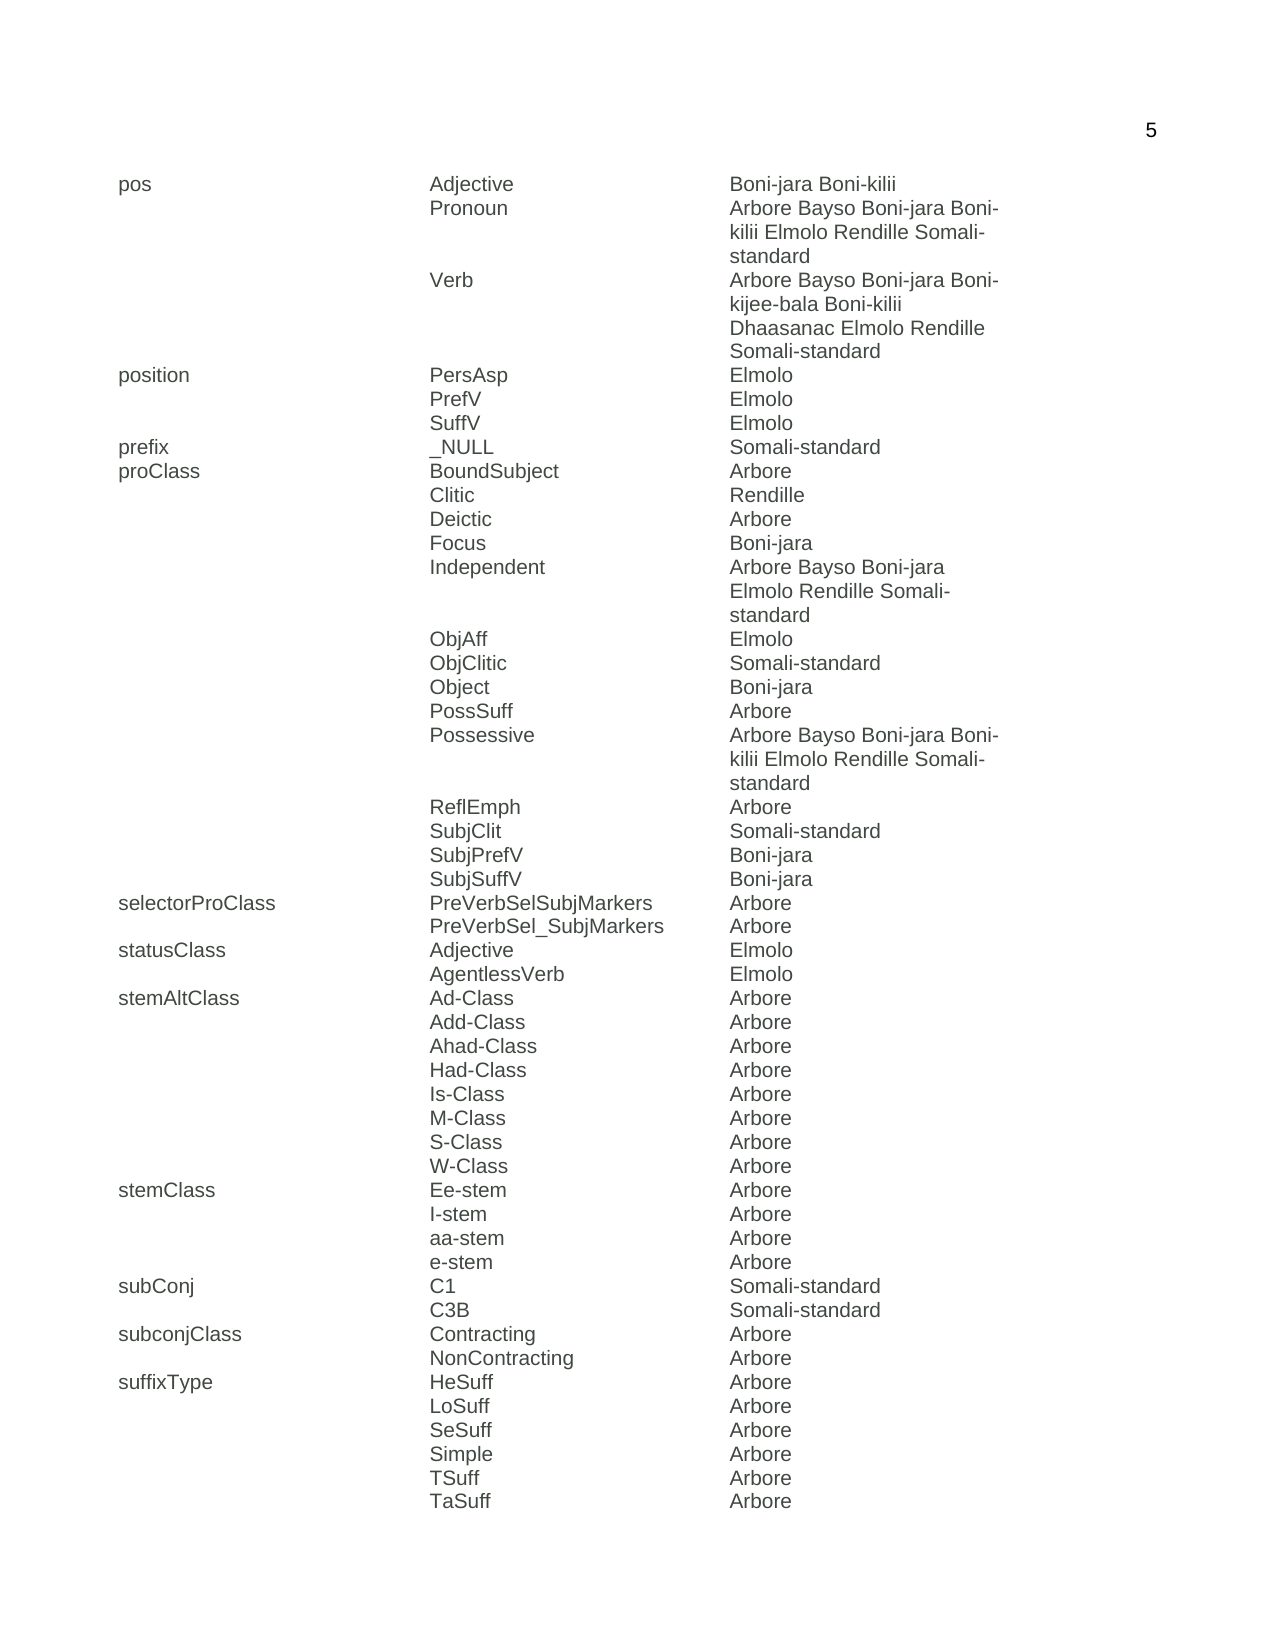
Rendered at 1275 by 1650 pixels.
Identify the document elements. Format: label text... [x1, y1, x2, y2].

table_cell Arbore [718, 1010, 1018, 1034]
table_cell ObjClitic [418, 651, 718, 675]
table_cell TSuff [418, 1465, 718, 1489]
table_cell Simple [418, 1441, 718, 1465]
table_cell SubjSuffV [418, 866, 718, 890]
table_cell Arbore [718, 1226, 1018, 1250]
table_cell ObjAff [418, 627, 718, 651]
table_cell Arbore [718, 986, 1018, 1010]
table_cell proClass [107, 459, 418, 483]
table_cell S-Class [418, 1130, 718, 1154]
table_cell [107, 1106, 418, 1130]
table_cell Elmolo [718, 962, 1018, 986]
table_cell Arbore [718, 1106, 1018, 1130]
table_cell stemAltClass [107, 986, 418, 1010]
table_cell [107, 387, 418, 411]
table_cell Object [418, 675, 718, 699]
table_cell Somali-standard [718, 1274, 1018, 1298]
table_cell [107, 819, 418, 842]
table_cell SubjPrefV [418, 843, 718, 866]
table_cell Adjective [418, 172, 718, 196]
table_cell AgentlessVerb [418, 962, 718, 986]
table_cell pos [107, 172, 418, 196]
table_cell [107, 483, 418, 507]
table_cell Boni-jara [718, 675, 1018, 699]
table_cell [107, 675, 418, 699]
table_cell [107, 627, 418, 651]
table_cell [107, 1082, 418, 1106]
table_cell PreVerbSel_SubjMarkers [418, 914, 718, 938]
table_cell LoSuff [418, 1394, 718, 1417]
table_cell Arbore [718, 1130, 1018, 1154]
table_cell Rendille [718, 483, 1018, 507]
table_cell Clitic [418, 483, 718, 507]
table_cell stemClass [107, 1178, 418, 1202]
table_cell Arbore [718, 795, 1018, 818]
table_cell PossSuff [418, 699, 718, 723]
table_cell [107, 1489, 418, 1513]
table_cell _NULL [418, 435, 718, 459]
table_cell Elmolo [718, 363, 1018, 387]
table_cell prefix [107, 435, 418, 459]
table_cell Pronoun [418, 196, 718, 267]
table_cell [107, 1034, 418, 1058]
table_cell BoundSubject [418, 459, 718, 483]
table_cell [107, 196, 418, 267]
table_cell [107, 1250, 418, 1274]
table_cell Arbore [718, 1178, 1018, 1202]
table_cell Arbore [718, 1394, 1018, 1417]
table_cell position [107, 363, 418, 387]
table_cell Had-Class [418, 1058, 718, 1082]
table_cell Arbore Bayso Boni-jara Boni-kijee-bala Boni-kilii Dhaasanac Elmolo Rendille Somali-standard [718, 268, 1018, 363]
table_cell [107, 1394, 418, 1417]
table_cell Boni-jara [718, 531, 1018, 555]
table_cell [107, 1418, 418, 1441]
table_cell Boni-jara [718, 843, 1018, 866]
table_cell Somali-standard [718, 1298, 1018, 1322]
table_cell Adjective [418, 938, 718, 962]
table_cell Elmolo [718, 387, 1018, 411]
table_cell [107, 411, 418, 435]
table_cell W-Class [418, 1154, 718, 1178]
table_cell Arbore [718, 1058, 1018, 1082]
table_cell [107, 531, 418, 555]
table_cell suffixType [107, 1370, 418, 1393]
table_cell Somali-standard [718, 435, 1018, 459]
table_cell Arbore [718, 1034, 1018, 1058]
table_cell Arbore [718, 1322, 1018, 1346]
table_cell [107, 1010, 418, 1034]
table_cell Ad-Class [418, 986, 718, 1010]
table_cell C1 [418, 1274, 718, 1298]
table_cell [107, 507, 418, 531]
table_cell Add-Class [418, 1010, 718, 1034]
table_cell C3B [418, 1298, 718, 1322]
table_cell Arbore [718, 1082, 1018, 1106]
table_cell Elmolo [718, 938, 1018, 962]
table_cell Arbore [718, 1441, 1018, 1465]
table_cell [107, 1441, 418, 1465]
table_cell [107, 914, 418, 938]
table_cell aa-stem [418, 1226, 718, 1250]
table_cell [107, 962, 418, 986]
table_cell SubjClit [418, 819, 718, 842]
table_cell [107, 1130, 418, 1154]
table_cell Arbore [718, 890, 1018, 914]
table_cell Focus [418, 531, 718, 555]
table_cell Independent [418, 555, 718, 627]
table_cell Ee-stem [418, 1178, 718, 1202]
table_cell [107, 1465, 418, 1489]
table_cell Somali-standard [718, 651, 1018, 675]
table_cell [107, 795, 418, 818]
table_cell Arbore [718, 1250, 1018, 1274]
table_cell Arbore [718, 914, 1018, 938]
table_cell TaSuff [418, 1489, 718, 1513]
table_cell e-stem [418, 1250, 718, 1274]
table_cell SuffV [418, 411, 718, 435]
table_cell Arbore Bayso Boni-jara Elmolo Rendille Somali-standard [718, 555, 1018, 627]
table_cell M-Class [418, 1106, 718, 1130]
table_cell Somali-standard [718, 819, 1018, 842]
table_cell subconjClass [107, 1322, 418, 1346]
table_cell [107, 268, 418, 363]
table_cell Arbore Bayso Boni-jara Boni-kilii Elmolo Rendille Somali-standard [718, 723, 1018, 794]
table_cell [107, 651, 418, 675]
table_cell SeSuff [418, 1418, 718, 1441]
table_cell ReflEmph [418, 795, 718, 818]
table_cell Arbore [718, 1465, 1018, 1489]
table_cell Elmolo [718, 627, 1018, 651]
table_cell [107, 1226, 418, 1250]
table_cell [107, 1346, 418, 1369]
table_cell Arbore [718, 1418, 1018, 1441]
table_cell Boni-jara [718, 866, 1018, 890]
table_cell [107, 555, 418, 627]
table_cell Ahad-Class [418, 1034, 718, 1058]
table_cell [107, 699, 418, 723]
table_cell [107, 723, 418, 794]
table_cell Arbore [718, 1370, 1018, 1393]
table_cell Deictic [418, 507, 718, 531]
table_cell Arbore [718, 1489, 1018, 1513]
table_cell Elmolo [718, 411, 1018, 435]
table_cell statusClass [107, 938, 418, 962]
table_cell [107, 843, 418, 866]
table_cell Verb [418, 268, 718, 363]
table_cell HeSuff [418, 1370, 718, 1393]
table_cell Arbore [718, 1202, 1018, 1226]
table_cell Boni-jara Boni-kilii [718, 172, 1018, 196]
table_cell Is-Class [418, 1082, 718, 1106]
table_cell Arbore [718, 1346, 1018, 1369]
table_cell [107, 1202, 418, 1226]
table_cell subConj [107, 1274, 418, 1298]
table_cell Arbore [718, 507, 1018, 531]
table_cell [107, 1298, 418, 1322]
table_cell [107, 1058, 418, 1082]
table_cell PrefV [418, 387, 718, 411]
table_cell Contracting [418, 1322, 718, 1346]
table_cell [107, 1154, 418, 1178]
table_cell Arbore [718, 699, 1018, 723]
table_cell NonContracting [418, 1346, 718, 1369]
table_cell PersAsp [418, 363, 718, 387]
table_cell selectorProClass [107, 890, 418, 914]
table_cell I-stem [418, 1202, 718, 1226]
table_cell Possessive [418, 723, 718, 794]
table_cell PreVerbSelSubjMarkers [418, 890, 718, 914]
table_cell Arbore [718, 459, 1018, 483]
table_cell Arbore [718, 1154, 1018, 1178]
table_cell [107, 866, 418, 890]
table_cell Arbore Bayso Boni-jara Boni-kilii Elmolo Rendille Somali-standard [718, 196, 1018, 267]
